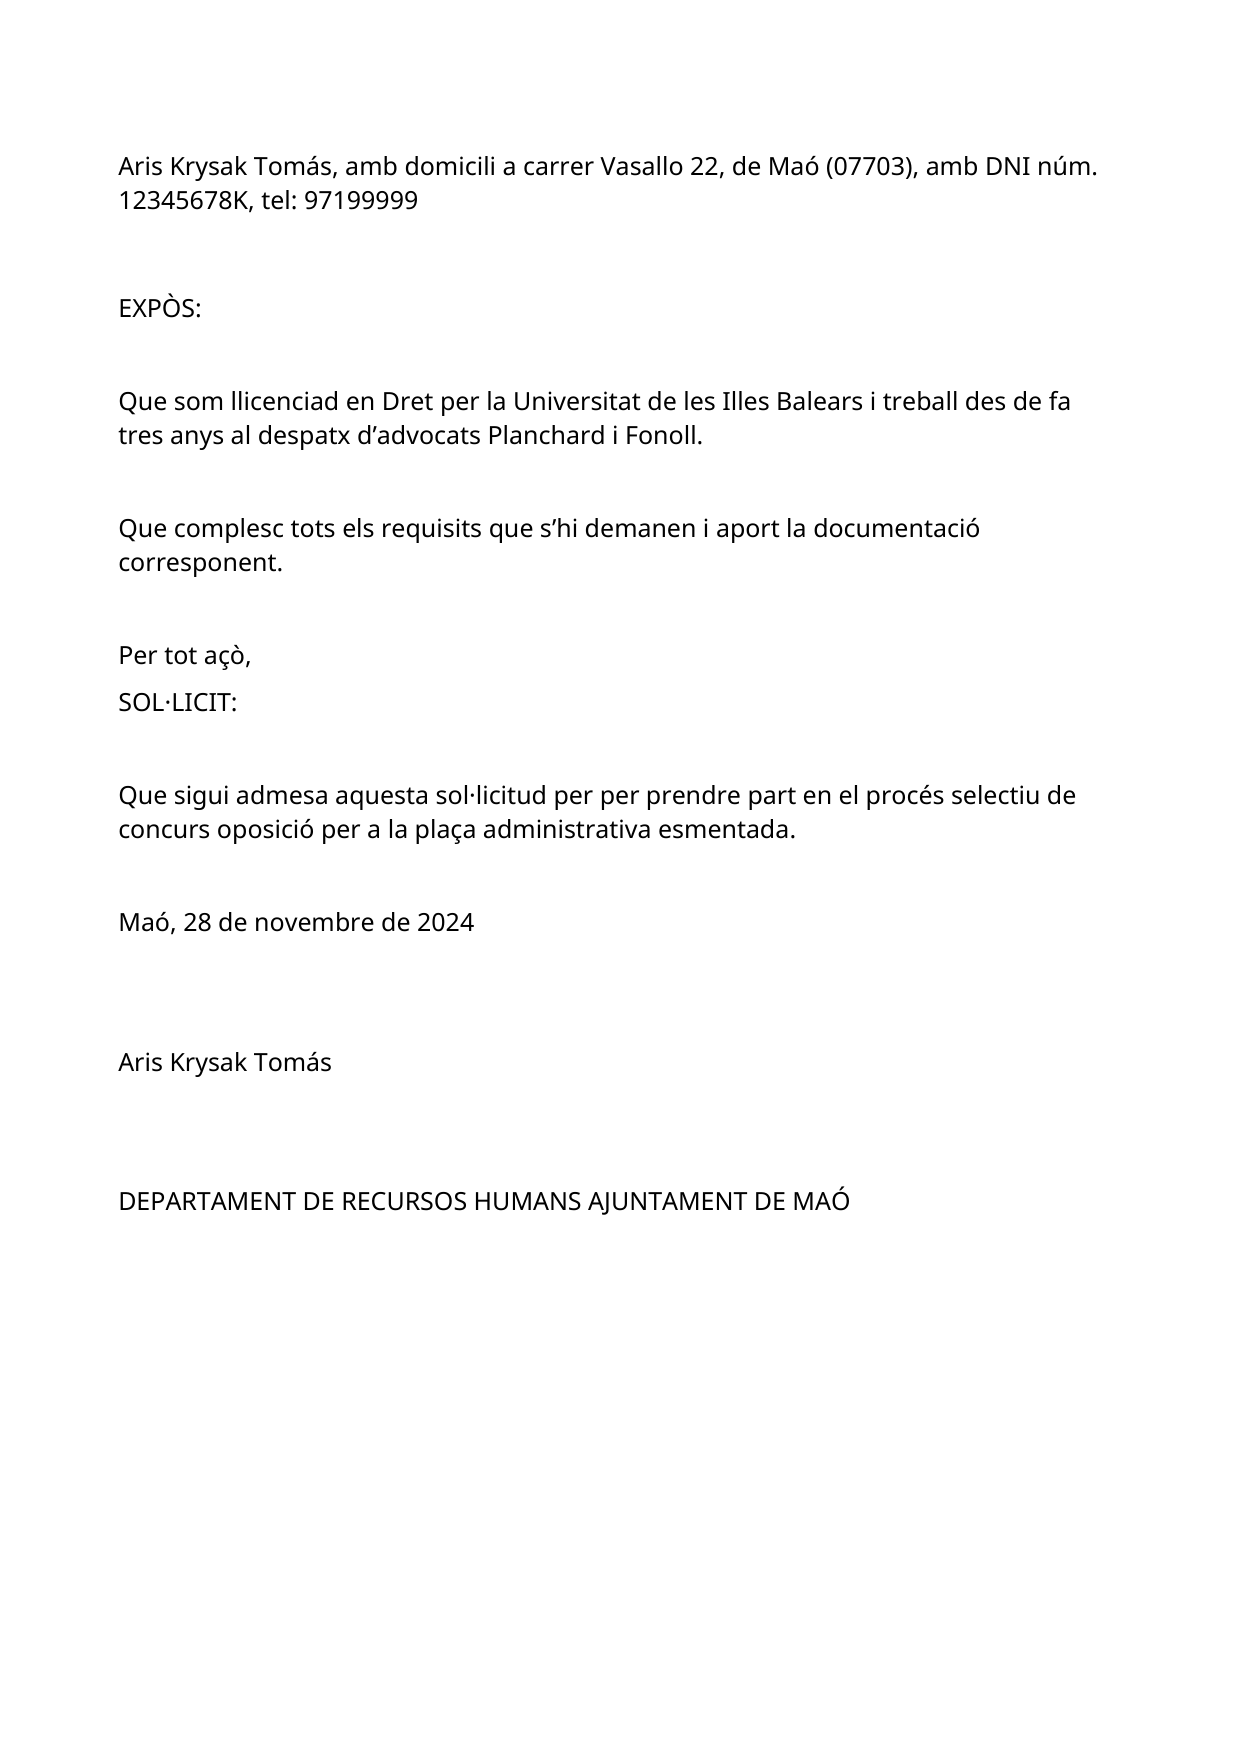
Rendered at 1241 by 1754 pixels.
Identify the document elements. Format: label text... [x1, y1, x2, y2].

text Maó, 28 de novembre de 2024 [118, 905, 1122, 939]
text Aris Krysak Tomás, amb domicili a carrer Vasallo 22, de Maó (07703), amb DNI núm. 12345678K, tel: 97199999 [118, 149, 1122, 217]
text DEPARTAMENT DE RECURSOS HUMANS AJUNTAMENT DE MAÓ [118, 1184, 1122, 1218]
text Per tot açò, [118, 638, 1122, 672]
text Aris Krysak Tomás [118, 1044, 1122, 1078]
text Que sigui admesa aquesta sol·licitud per per prendre part en el procés selectiu de concurs oposició per a la plaça administrativa esmentada. [118, 777, 1122, 846]
text Que som llicenciad en Dret per la Universitat de les Illes Balears i treball des de fa tres anys al despatx d’advocats Planchard i Fonoll. [118, 383, 1122, 452]
text Que complesc tots els requisits que s’hi demanen i aport la documentació corresponent. [118, 511, 1122, 579]
text EXPÒS: [118, 290, 1122, 324]
text SOL·LICIT: [118, 684, 1122, 718]
